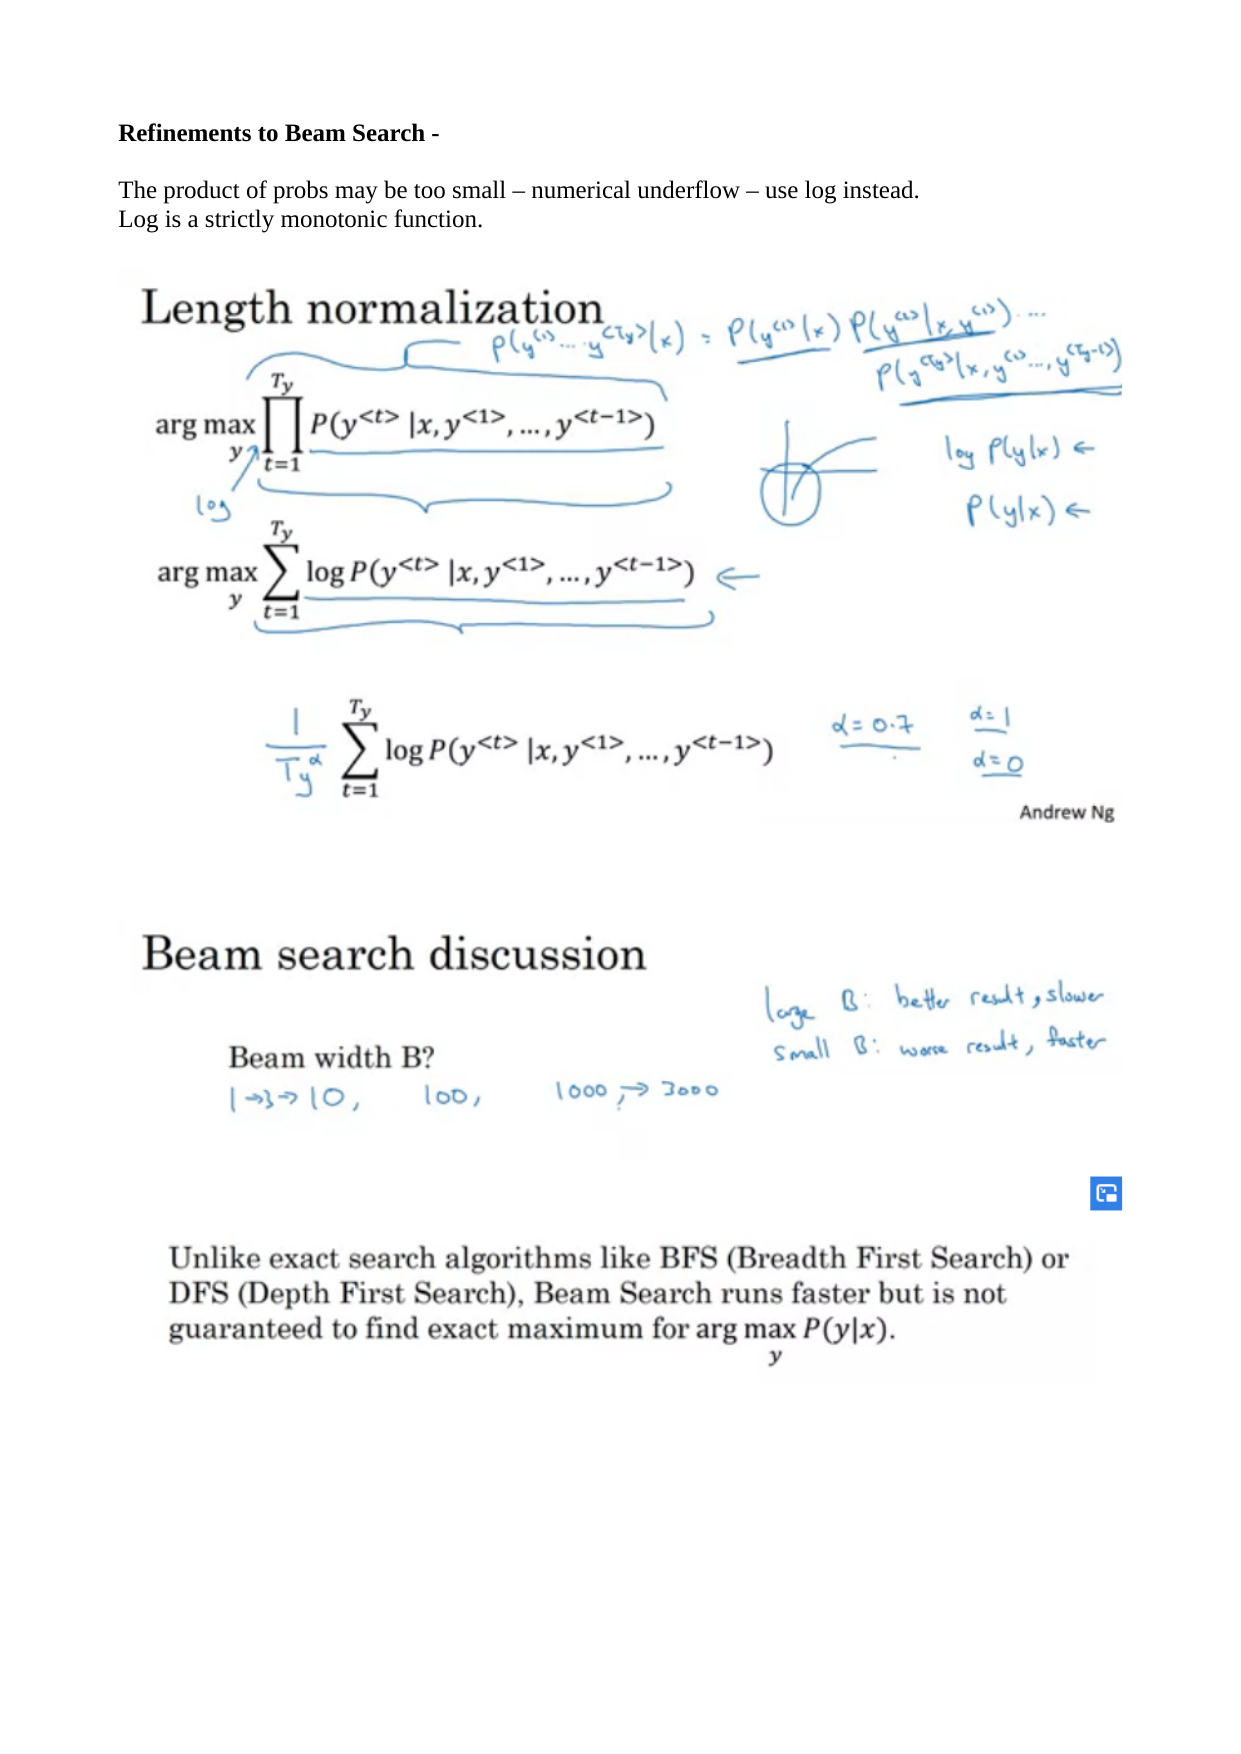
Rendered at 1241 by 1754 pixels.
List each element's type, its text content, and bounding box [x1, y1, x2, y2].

text Refinements to Beam Search - [118, 118, 1122, 147]
text Log is a strictly monotonic function. [118, 204, 1122, 233]
text The product of probs may be too small – numerical underflow – use log instead. [118, 176, 1122, 204]
picture [118, 267, 1123, 823]
picture [118, 918, 1123, 1394]
